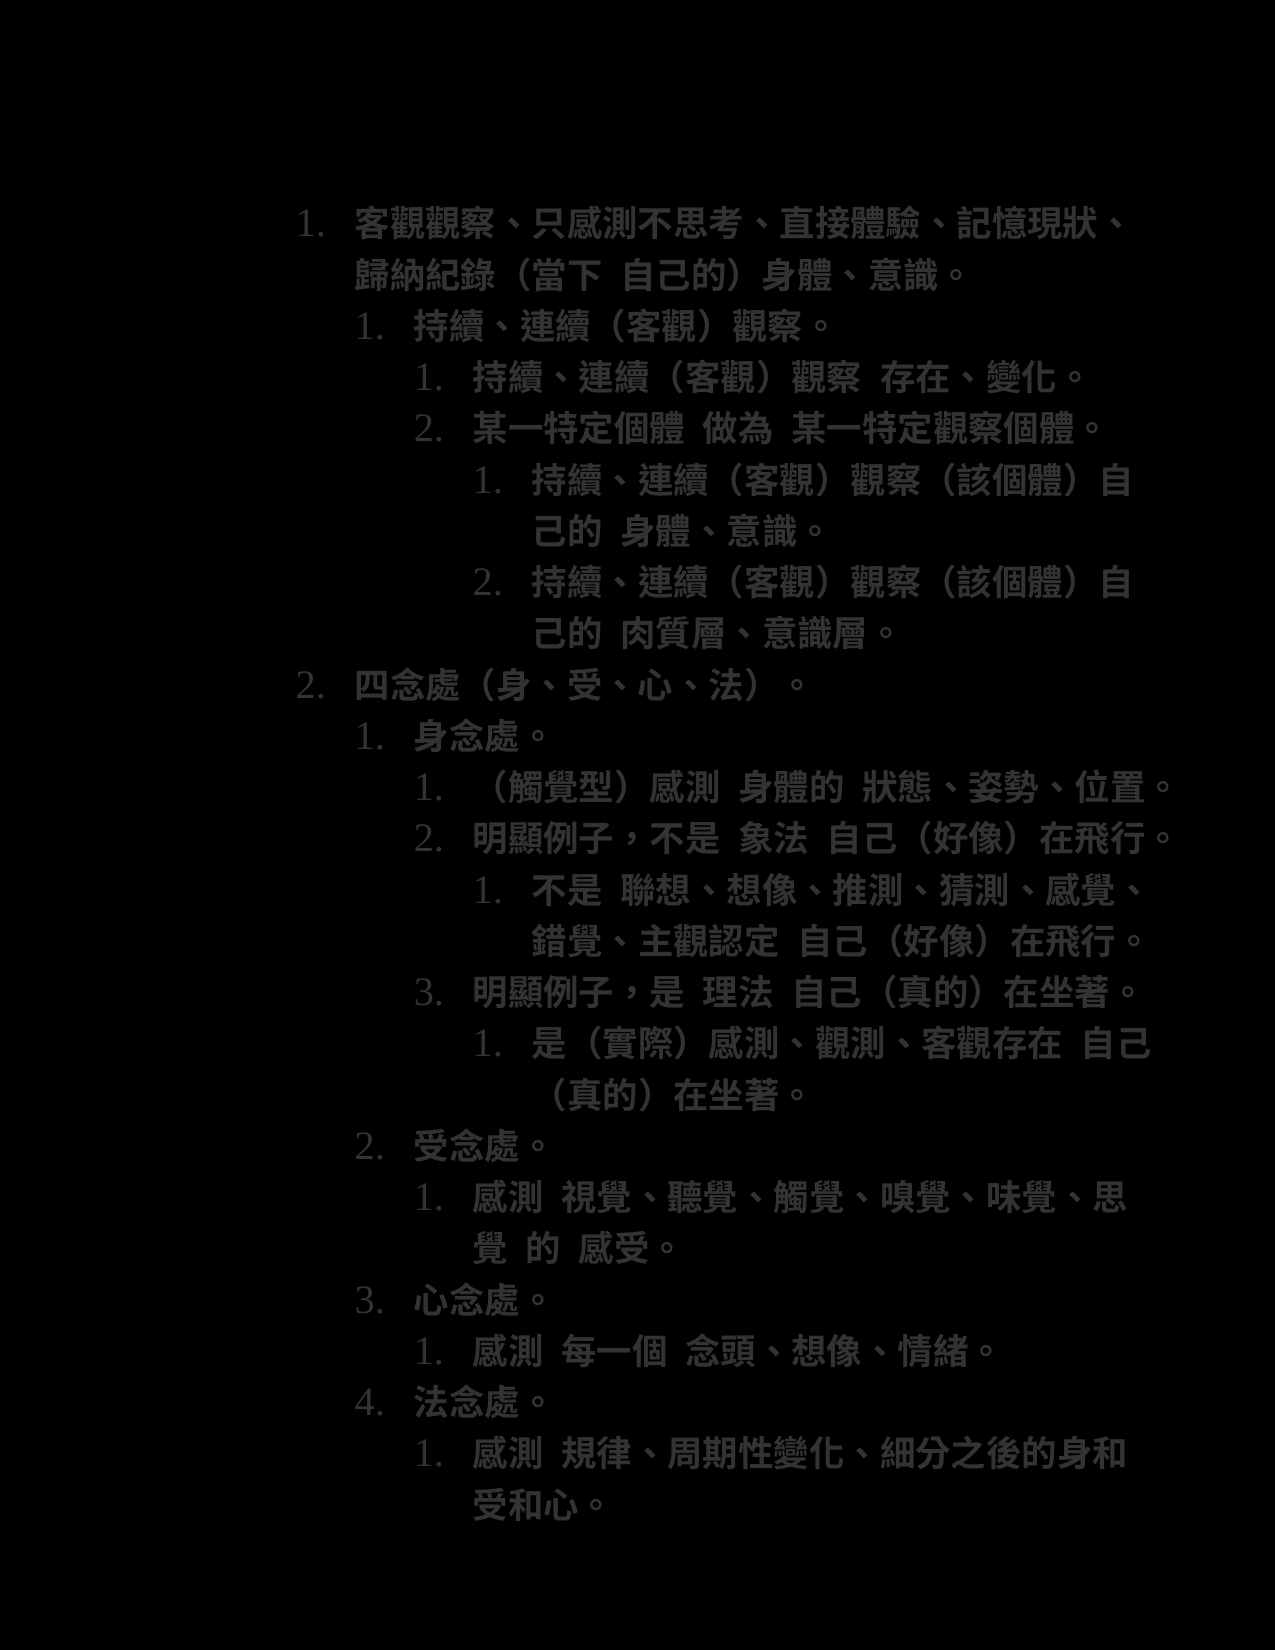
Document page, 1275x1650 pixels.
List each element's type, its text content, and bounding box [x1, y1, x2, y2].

list 明顯例子，是 理法 自己（真的）在坐著。 [413, 964, 1157, 1016]
list 持續、連續（客觀）觀察（該個體）自己的 身體、意識。 [472, 452, 1157, 554]
list 某一特定個體 做為 某一特定觀察個體。 [413, 401, 1157, 452]
list 四念處（身、受、心、法）。 [295, 657, 1157, 708]
list 持續、連續（客觀）觀察。 [354, 298, 1157, 349]
list （觸覺型）感測 身體的 狀態、姿勢、位置。 [413, 759, 1157, 811]
list 感測 視覺、聽覺、觸覺、嗅覺、味覺、思覺 的 感受。 [413, 1169, 1157, 1272]
list 客觀觀察、只感測不思考、直接體驗、記憶現狀、歸納紀錄（當下 自己的）身體、意識。 [295, 196, 1157, 298]
list 感測 每一個 念頭、想像、情緒。 [413, 1323, 1157, 1374]
list 心念處。 [354, 1272, 1157, 1323]
list 持續、連續（客觀）觀察（該個體）自己的 肉質層、意識層。 [472, 554, 1157, 657]
list 受念處。 [354, 1118, 1157, 1169]
list 法念處。 [354, 1374, 1157, 1426]
list 不是 聯想、想像、推測、猜測、感覺、錯覺、主觀認定 自己（好像）在飛行。 [472, 862, 1157, 964]
list 持續、連續（客觀）觀察 存在、變化。 [413, 349, 1157, 401]
list 身念處。 [354, 708, 1157, 759]
list 明顯例子，不是 象法 自己（好像）在飛行。 [413, 811, 1157, 862]
list 是（實際）感測、觀測、客觀存在 自己（真的）在坐著。 [472, 1016, 1157, 1118]
list 感測 規律、周期性變化、細分之後的身和受和心。 [413, 1426, 1157, 1528]
